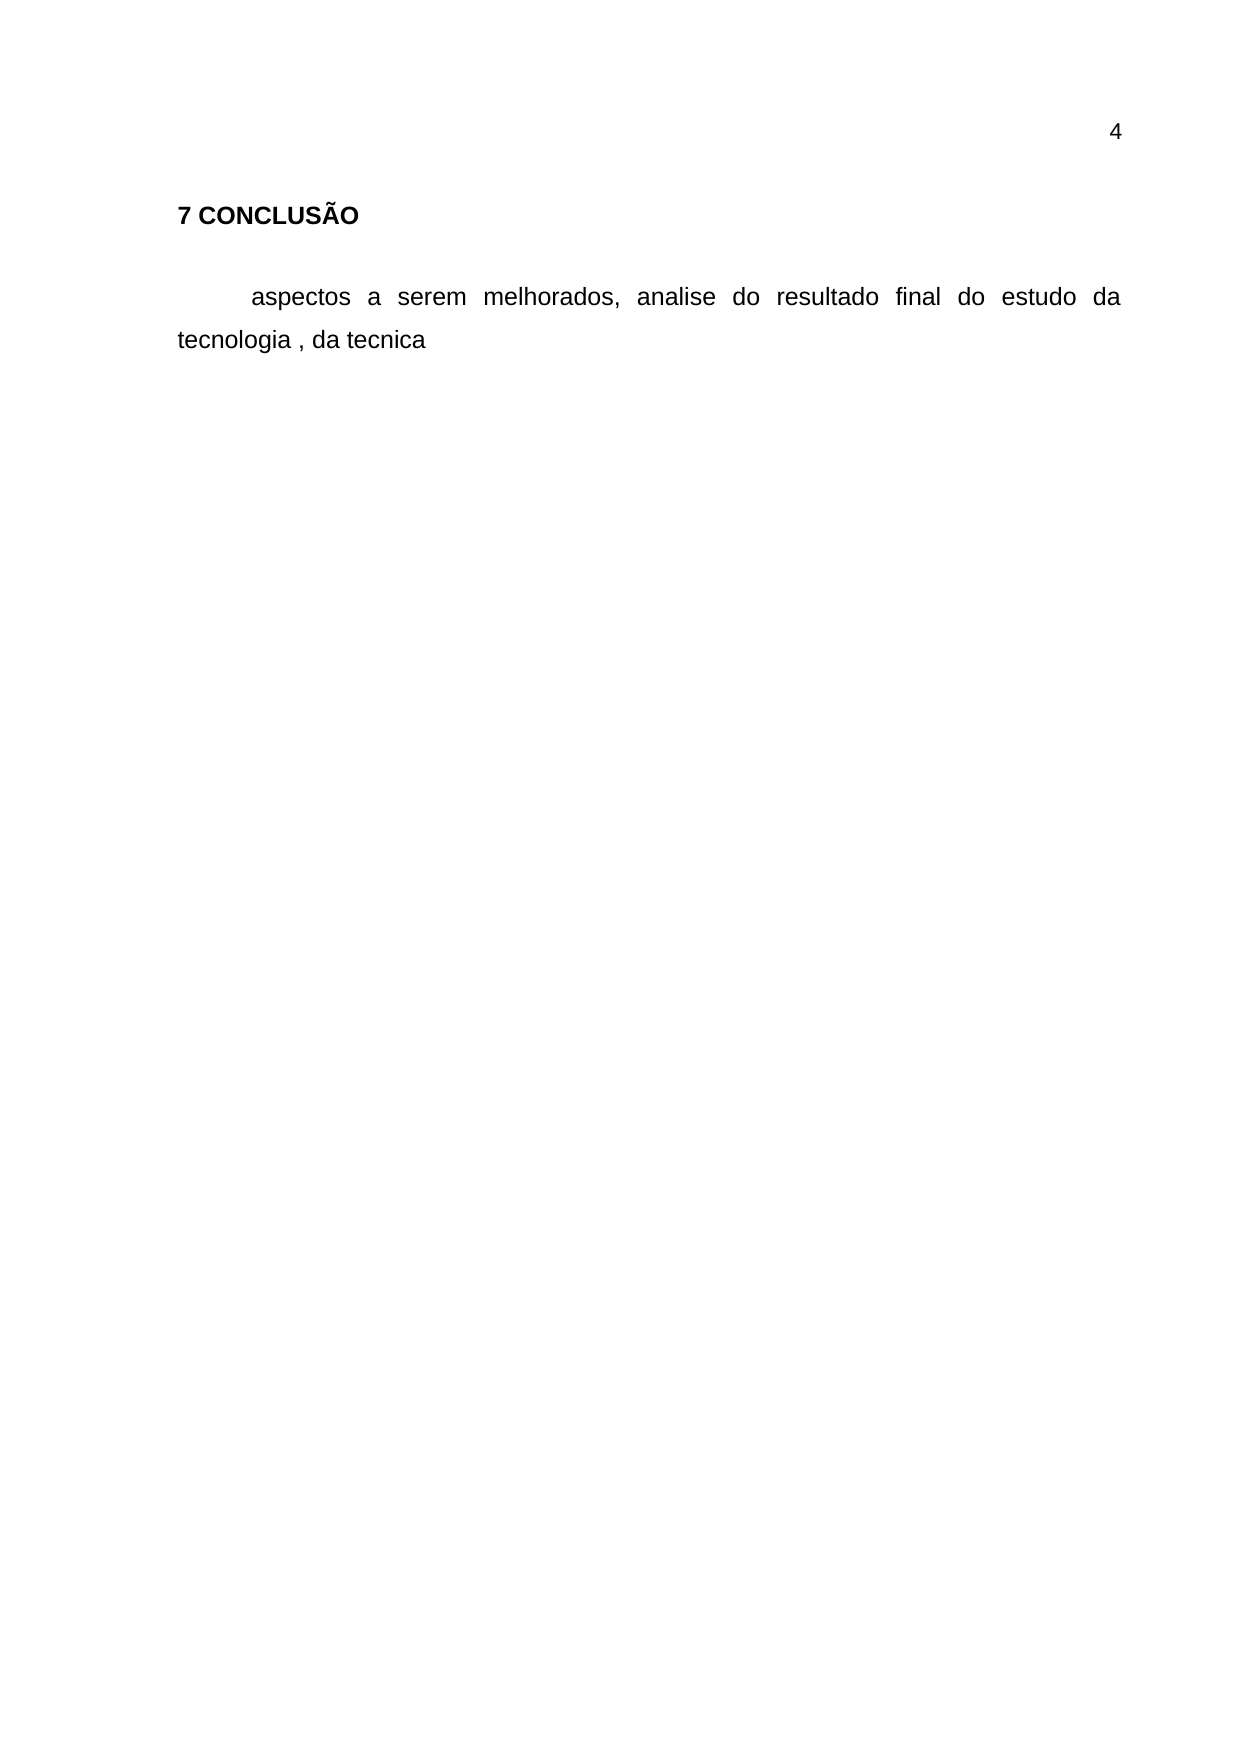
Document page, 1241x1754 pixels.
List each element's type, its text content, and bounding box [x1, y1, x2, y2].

text aspectos a serem melhorados, analise do resultado final do estudo da tecnologia , da tecnica [177, 281, 1122, 353]
subtitle 7 CONCLUSÃO [177, 177, 1122, 229]
